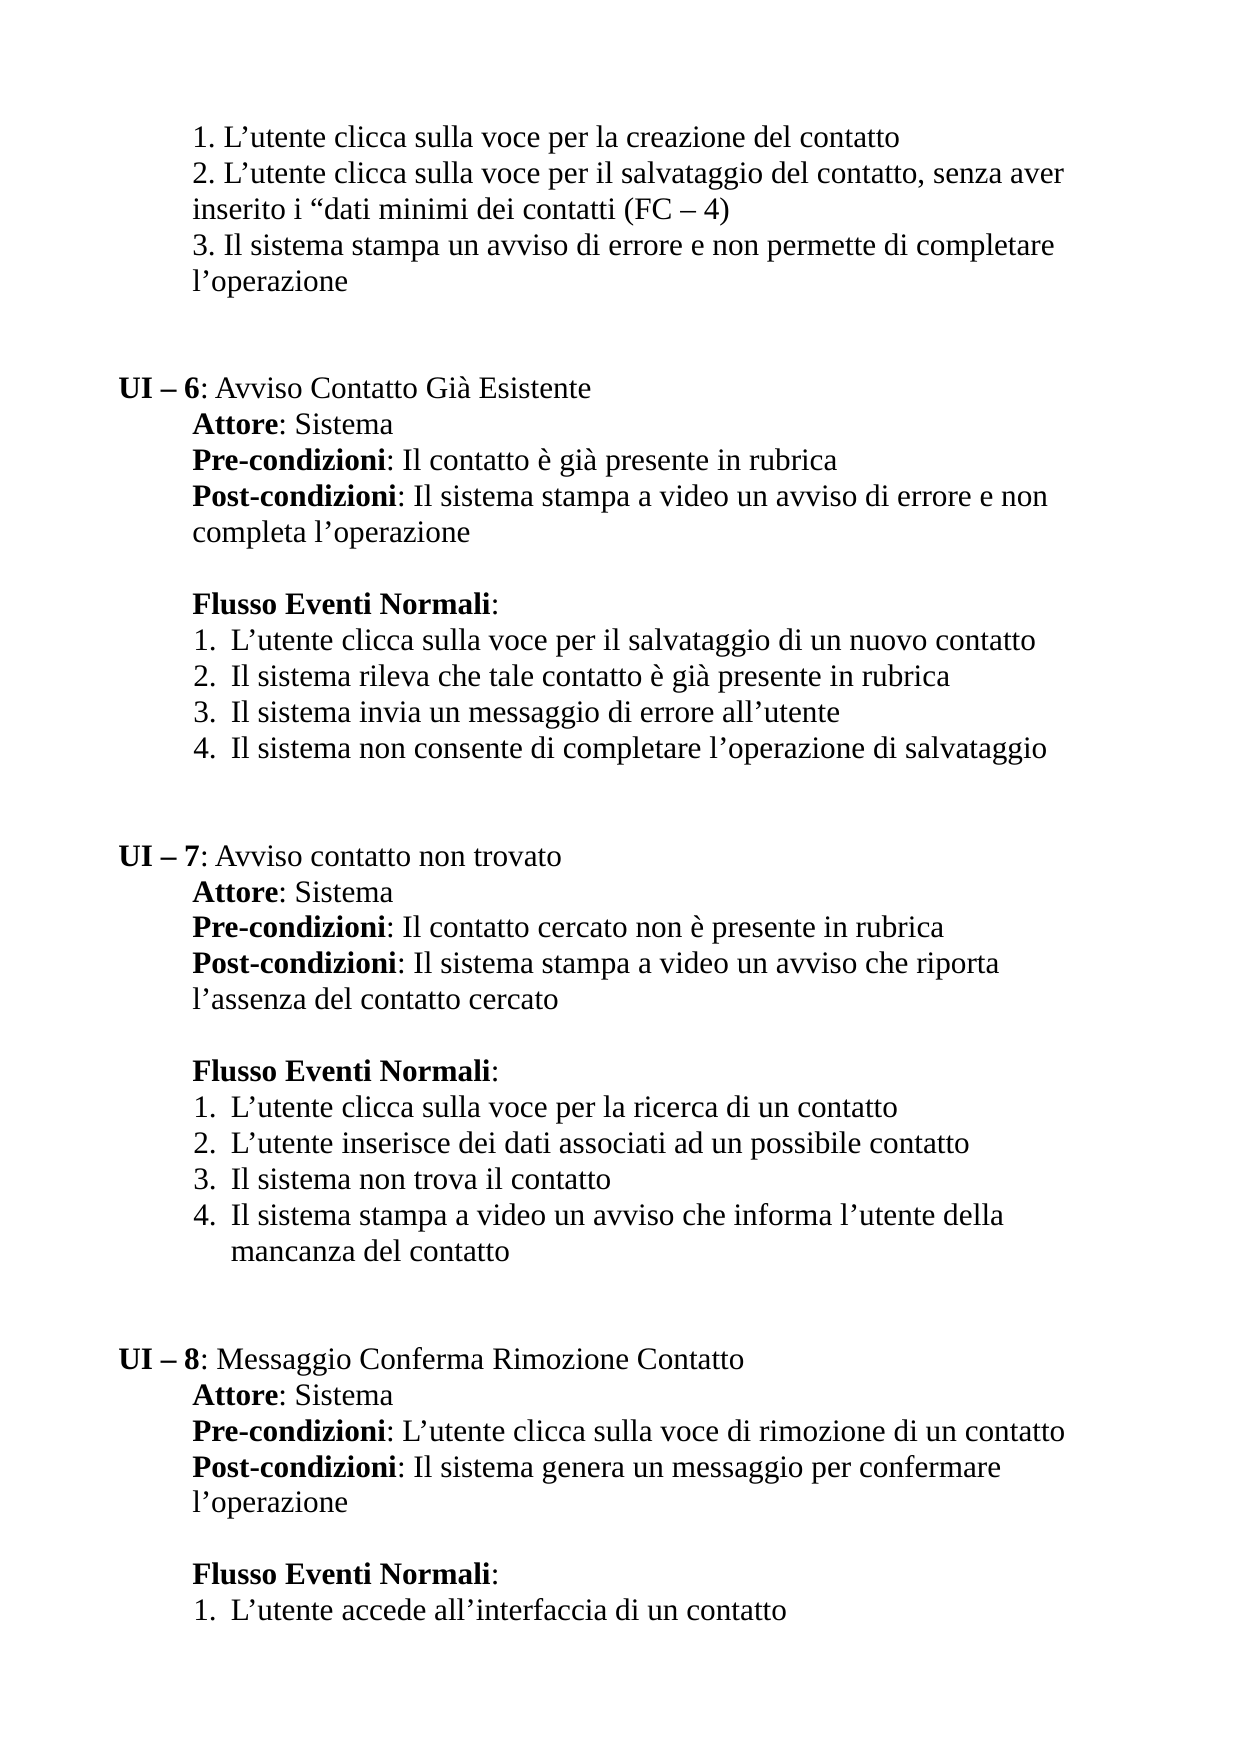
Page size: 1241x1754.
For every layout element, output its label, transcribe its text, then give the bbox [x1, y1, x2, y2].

text Flusso Eventi Normali: [118, 585, 1122, 621]
text Pre-condizioni: Il contatto è già presente in rubrica [118, 442, 1122, 477]
list L’utente clicca sulla voce per il salvataggio di un nuovo contatto [193, 621, 1122, 657]
list Il sistema non trova il contatto [193, 1160, 1122, 1196]
text UI – 6: Avviso Contatto Già Esistente [118, 370, 1122, 406]
text UI – 7: Avviso contatto non trovato [118, 837, 1122, 873]
list L’utente inserisce dei dati associati ad un possibile contatto [193, 1124, 1122, 1160]
text Attore: Sistema [118, 1376, 1122, 1412]
text Pre-condizioni: Il contatto cercato non è presente in rubrica [118, 909, 1122, 945]
text Flusso Eventi Normali: [118, 1556, 1122, 1592]
text UI – 8: Messaggio Conferma Rimozione Contatto [118, 1340, 1122, 1376]
list Il sistema stampa a video un avviso che informa l’utente della mancanza del contatto [193, 1196, 1122, 1268]
text Post-condizioni: Il sistema stampa a video un avviso che riporta l’assenza del contatto cercato [118, 945, 1122, 1017]
list Il sistema rileva che tale contatto è già presente in rubrica [193, 657, 1122, 693]
text Flusso Eventi Normali: [118, 1052, 1122, 1088]
list Il sistema invia un messaggio di errore all’utente [193, 693, 1122, 729]
list L’utente clicca sulla voce per la ricerca di un contatto [193, 1088, 1122, 1124]
text Post-condizioni: Il sistema genera un messaggio per confermare l’operazione [118, 1448, 1122, 1520]
list L’utente accede all’interfaccia di un contatto [193, 1592, 1122, 1627]
text Attore: Sistema [118, 873, 1122, 909]
text Post-condizioni: Il sistema stampa a video un avviso di errore e non completa l’operazione [118, 477, 1122, 549]
text Attore: Sistema [118, 406, 1122, 442]
text 3. Il sistema stampa un avviso di errore e non permette di completare l’operazione [118, 226, 1122, 298]
text 1. L’utente clicca sulla voce per la creazione del contatto [118, 118, 1122, 154]
text 2. L’utente clicca sulla voce per il salvataggio del contatto, senza aver inserito i “dati minimi dei contatti (FC – 4) [118, 154, 1122, 226]
text Pre-condizioni: L’utente clicca sulla voce di rimozione di un contatto [118, 1412, 1122, 1448]
list Il sistema non consente di completare l’operazione di salvataggio [193, 729, 1122, 765]
